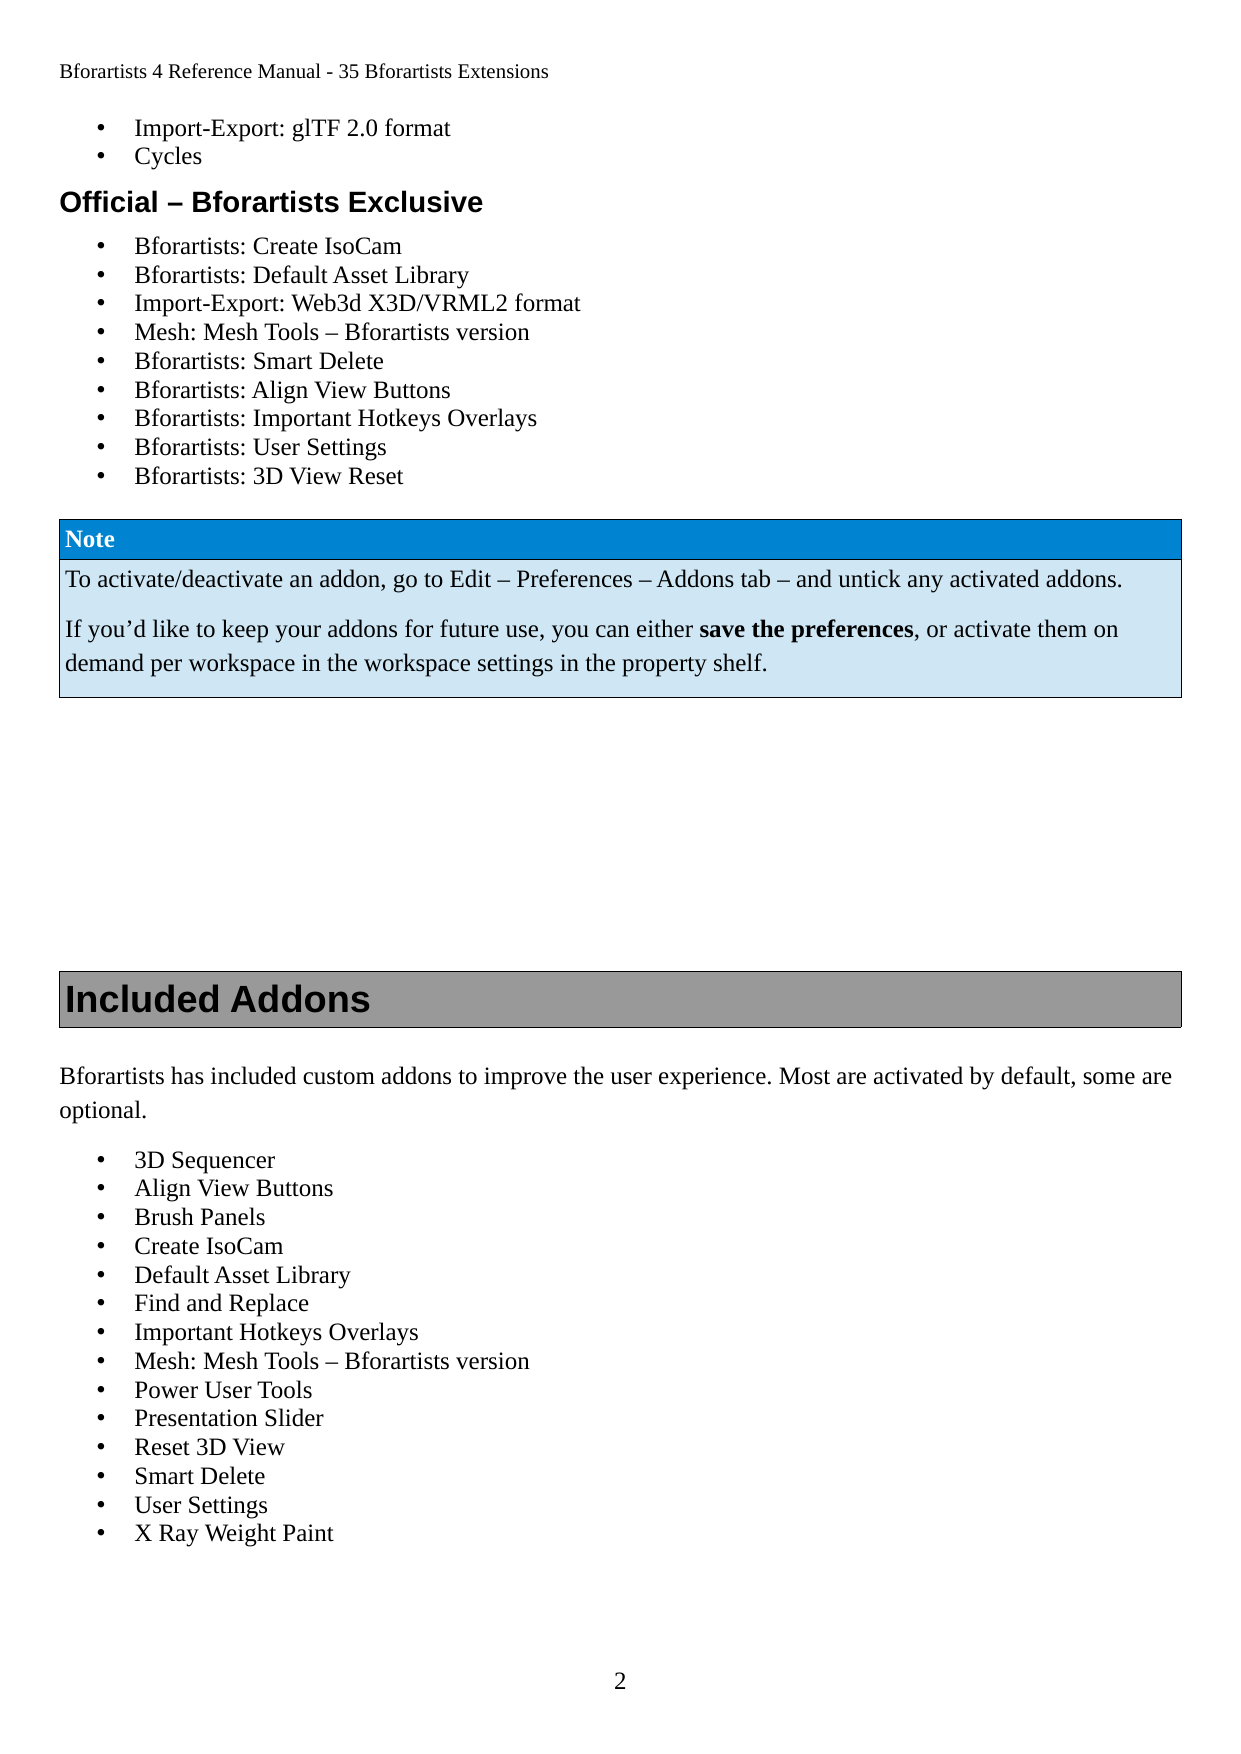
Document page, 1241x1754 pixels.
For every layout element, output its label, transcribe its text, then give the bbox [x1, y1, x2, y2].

table_header Note [60, 520, 1181, 559]
list Reset 3D View [97, 1432, 1181, 1461]
list Important Hotkeys Overlays [97, 1317, 1181, 1346]
list Align View Buttons [97, 1173, 1181, 1202]
list Mesh: Mesh Tools – Bforartists version [97, 1346, 1181, 1375]
list Bforartists: User Settings [97, 432, 1181, 461]
list Default Asset Library [97, 1260, 1181, 1288]
list Brush Panels [97, 1202, 1181, 1231]
list Create IsoCam [97, 1231, 1181, 1260]
list 3D Sequencer [97, 1145, 1181, 1173]
list Bforartists: Create IsoCam [97, 231, 1181, 260]
text Bforartists has included custom addons to improve the user experience. Most are activated by default, some are optional. [59, 1061, 1181, 1124]
list Power User Tools [97, 1375, 1181, 1403]
list Bforartists: Align View Buttons [97, 375, 1181, 403]
list Bforartists: Default Asset Library [97, 260, 1181, 288]
list Bforartists: 3D View Reset [97, 461, 1181, 518]
list Cycles [97, 141, 1181, 170]
list Smart Delete [97, 1461, 1181, 1490]
subtitle Official – Bforartists Exclusive [59, 185, 1181, 218]
table_cell To activate/deactivate an addon, go to Edit – Preferences – Addons tab – and untick any activated addons. If you’d like to keep your addons for future use, you can either save the preferences, or activate them on demand per workspace in the workspace settings in the property shelf. [60, 560, 1181, 697]
list X Ray Weight Paint [97, 1518, 1181, 1547]
list Find and Replace [97, 1288, 1181, 1317]
list Bforartists: Important Hotkeys Overlays [97, 403, 1181, 432]
list Mesh: Mesh Tools – Bforartists version [97, 317, 1181, 346]
table_header Included Addons [60, 972, 1181, 1027]
list Presentation Slider [97, 1403, 1181, 1432]
list Import-Export: Web3d X3D/VRML2 format [97, 288, 1181, 317]
list Bforartists: Smart Delete [97, 346, 1181, 375]
list Import-Export: glTF 2.0 format [97, 113, 1181, 141]
list User Settings [97, 1490, 1181, 1518]
